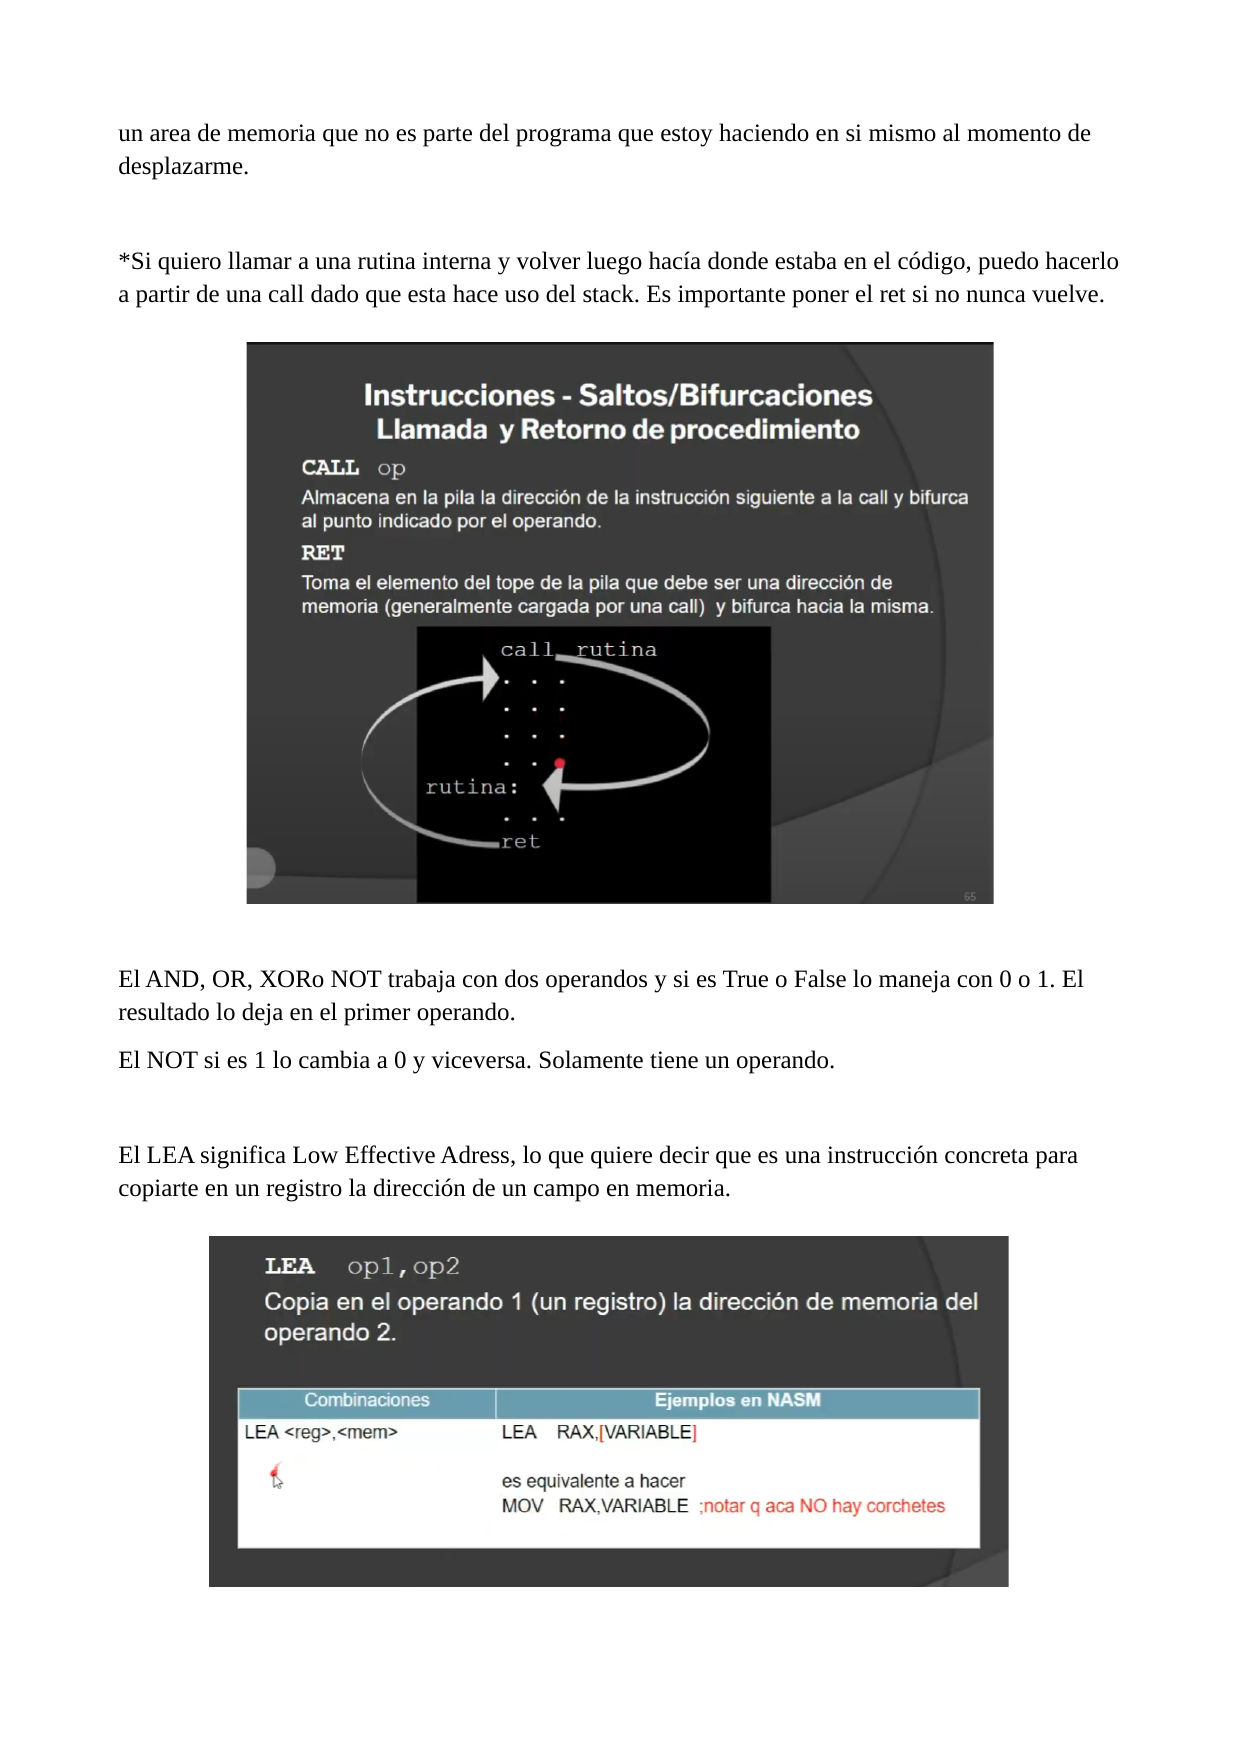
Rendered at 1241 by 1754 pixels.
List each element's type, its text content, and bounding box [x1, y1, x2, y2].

text *Si quiero llamar a una rutina interna y volver luego hacía donde estaba en el código, puedo hacerlo a partir de una call dado que esta hace uso del stack. Es importante poner el ret si no nunca vuelve. [118, 246, 1122, 308]
picture [246, 342, 994, 904]
text El AND, OR, XORo NOT trabaja con dos operandos y si es True o False lo maneja con 0 o 1. El resultado lo deja en el primer operando. [118, 898, 1122, 1026]
text El LEA significa Low Effective Adress, lo que quiere decir que es una instrucción concreta para copiarte en un registro la dirección de un campo en memoria. [118, 1140, 1122, 1202]
text El NOT si es 1 lo cambia a 0 y viceversa. Solamente tiene un operando. [118, 1045, 1122, 1074]
picture [209, 1236, 1009, 1587]
text un area de memoria que no es parte del programa que estoy haciendo en si mismo al momento de desplazarme. [118, 118, 1122, 180]
